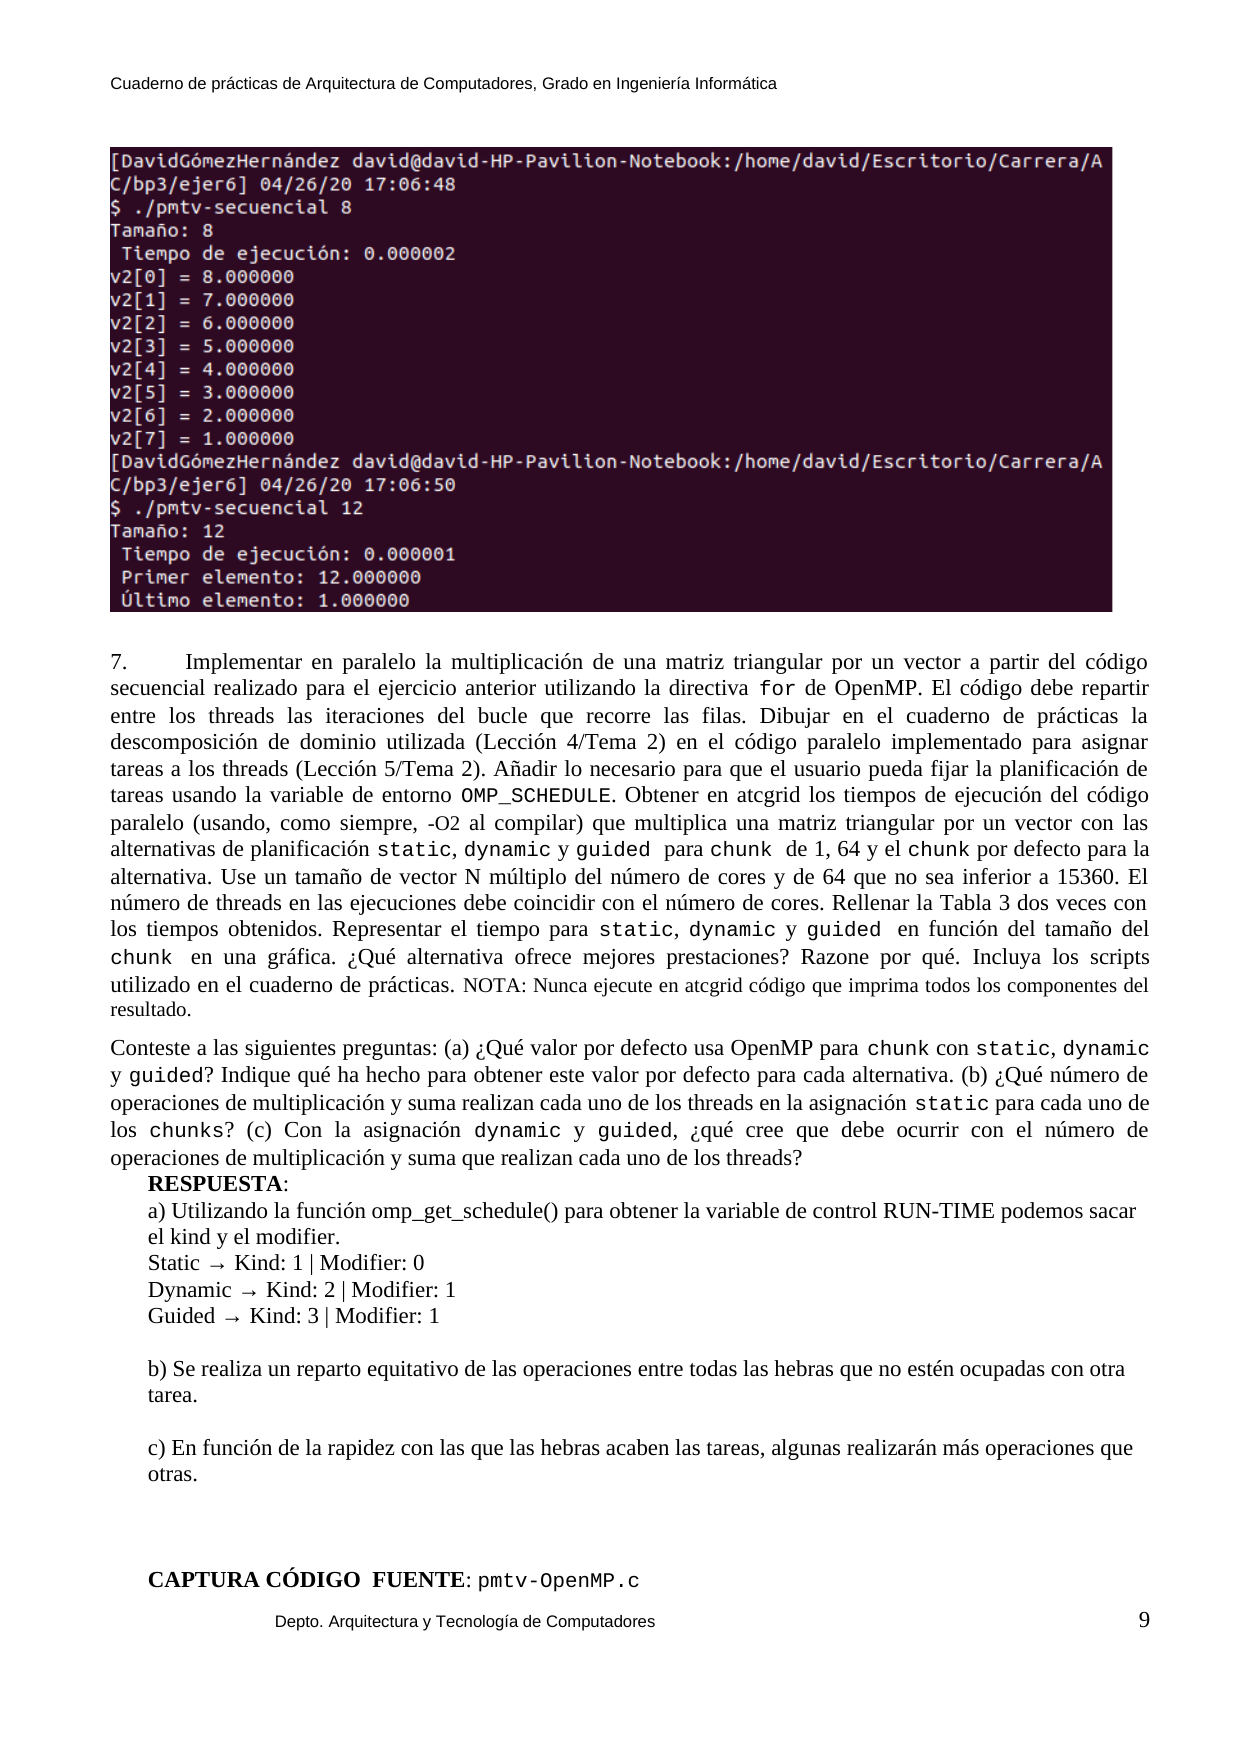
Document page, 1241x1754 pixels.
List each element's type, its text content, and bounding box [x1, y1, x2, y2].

text b) Se realiza un reparto equitativo de las operaciones entre todas las hebras que no estén ocupadas con otra tarea. [148, 1355, 1150, 1407]
text Guided → Kind: 3 | Modifier: 1 [148, 1302, 1150, 1328]
text a) Utilizando la función omp_get_schedule() para obtener la variable de control RUN-TIME podemos sacar el kind y el modifier. [148, 1197, 1150, 1249]
text c) En función de la rapidez con las que las hebras acaben las tareas, algunas realizarán más operaciones que otras. [148, 1434, 1150, 1487]
list Conteste a las siguientes preguntas: (a) ¿Qué valor por defecto usa OpenMP para chunk con static, dynamic y guided? Indique qué ha hecho para obtener este valor por defecto para cada alternativa. (b) ¿Qué número de operaciones de multiplicación y suma realizan cada uno de los threads en la asignación static para cada uno de los chunks? (c) Con la asignación dynamic y guided, ¿qué cree que debe ocurrir con el número de operaciones de multiplicación y suma que realizan cada uno de los threads? [110, 1033, 1150, 1170]
text RESPUESTA: [148, 1170, 1150, 1197]
text Static → Kind: 1 | Modifier: 0 [148, 1249, 1150, 1276]
text Dynamic → Kind: 2 | Modifier: 1 [148, 1276, 1150, 1302]
list Implementar en paralelo la multiplicación de una matriz triangular por un vector a partir del código secuencial realizado para el ejercicio anterior utilizando la directiva for de OpenMP. El código debe repartir entre los threads las iteraciones del bucle que recorre las filas. Dibujar en el cuaderno de prácticas la descomposición de dominio utilizada (Lección 4/Tema 2) en el código paralelo implementado para asignar tareas a los threads (Lección 5/Tema 2). Añadir lo necesario para que el usuario pueda fijar la planificación de tareas usando la variable de entorno OMP_SCHEDULE. Obtener en atcgrid los tiempos de ejecución del código paralelo (usando, como siempre, -O2 al compilar) que multiplica una matriz triangular por un vector con las alternativas de planificación static, dynamic y guided para chunk de 1, 64 y el chunk por defecto para la alternativa. Use un tamaño de vector N múltiplo del número de cores y de 64 que no sea inferior a 15360. El número de threads en las ejecuciones debe coincidir con el número de cores. Rellenar la Tabla 3 dos veces con los tiempos obtenidos. Representar el tiempo para static, dynamic y guided en función del tamaño del chunk en una gráfica. ¿Qué alternativa ofrece mejores prestaciones? Razone por qué. Incluya los scripts utilizado en el cuaderno de prácticas. NOTA: Nunca ejecute en atcgrid código que imprima todos los componentes del resultado. [110, 648, 1150, 1021]
picture [110, 147, 1113, 612]
text CAPTURA CÓDIGO FUENTE: pmtv-OpenMP.c [148, 1566, 1150, 1593]
